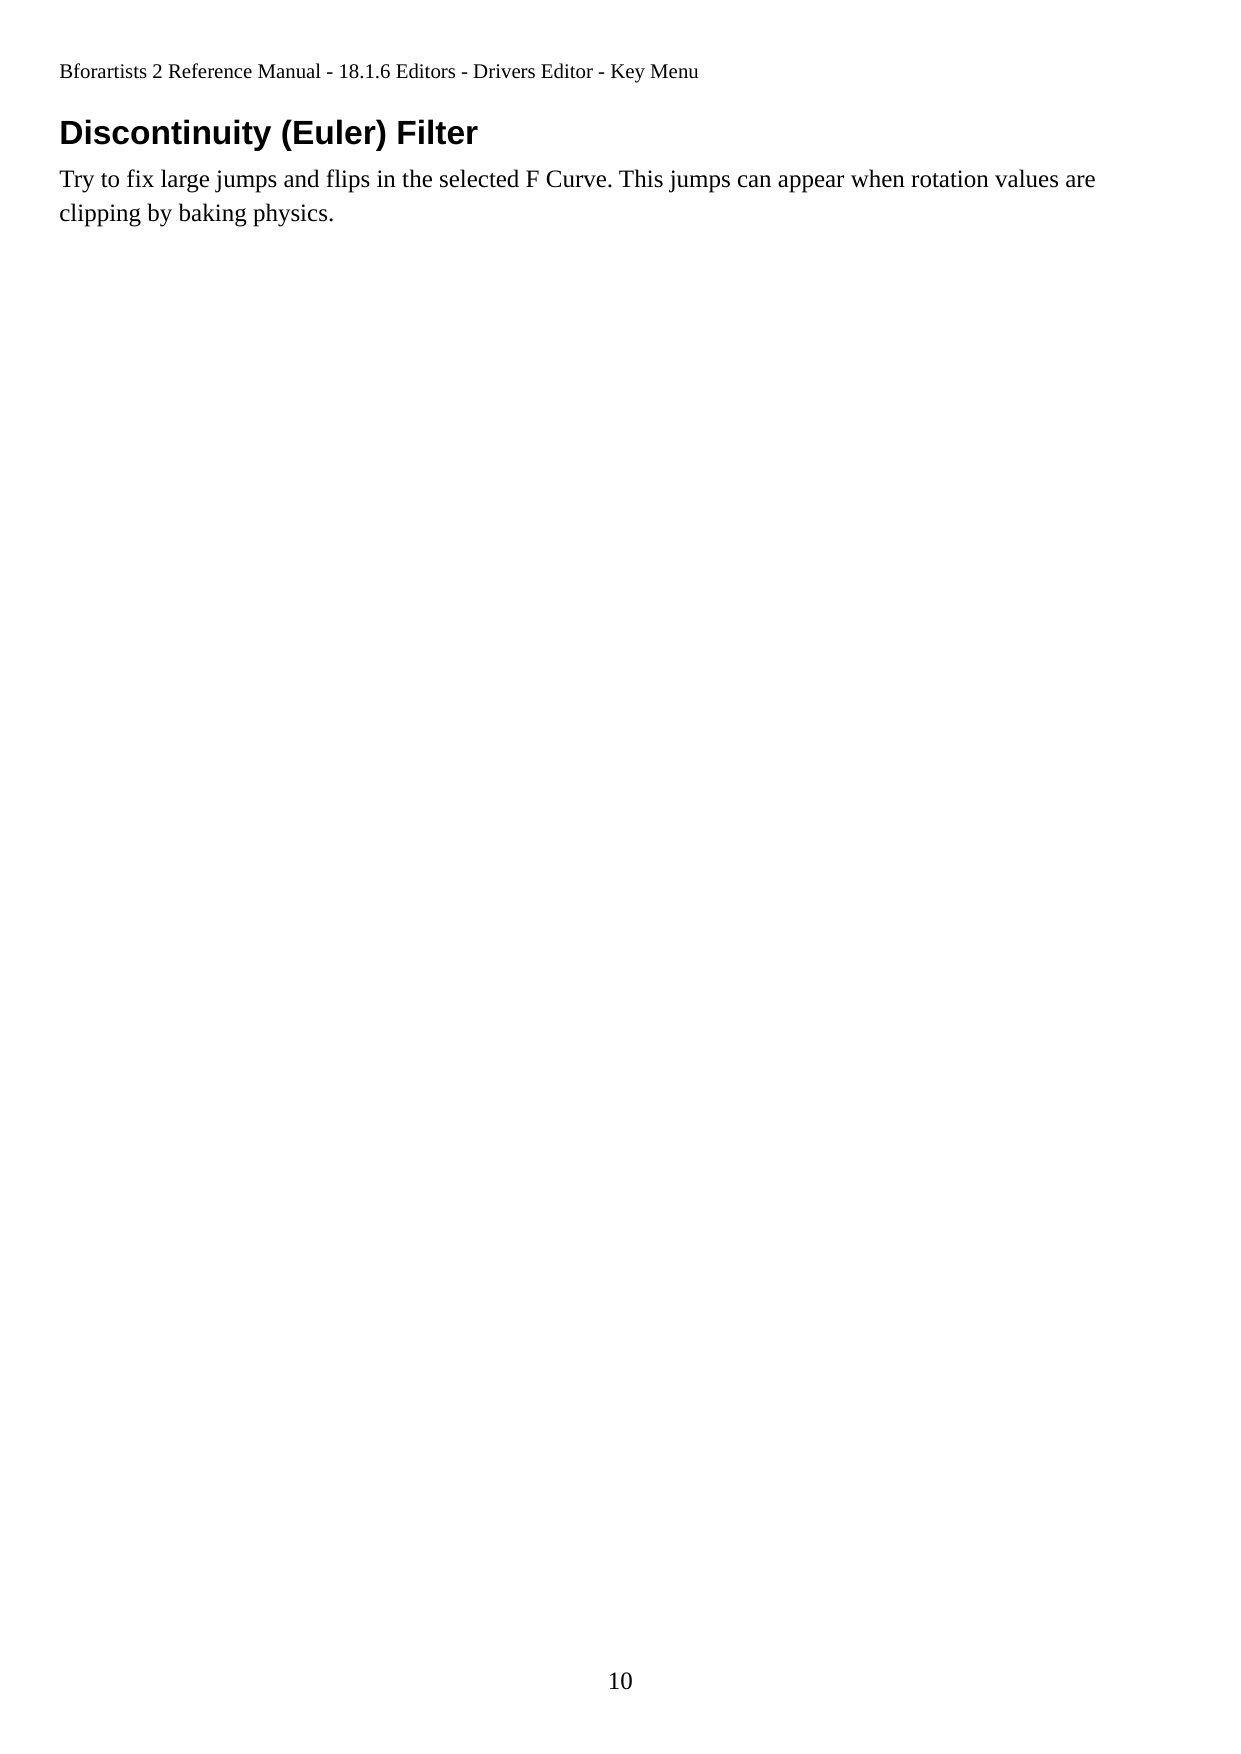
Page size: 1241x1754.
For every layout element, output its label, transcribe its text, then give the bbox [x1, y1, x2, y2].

subtitle Discontinuity (Euler) Filter [59, 113, 1181, 151]
text Try to fix large jumps and flips in the selected F Curve. This jumps can appear when rotation values are clipping by baking physics. [59, 164, 1181, 227]
